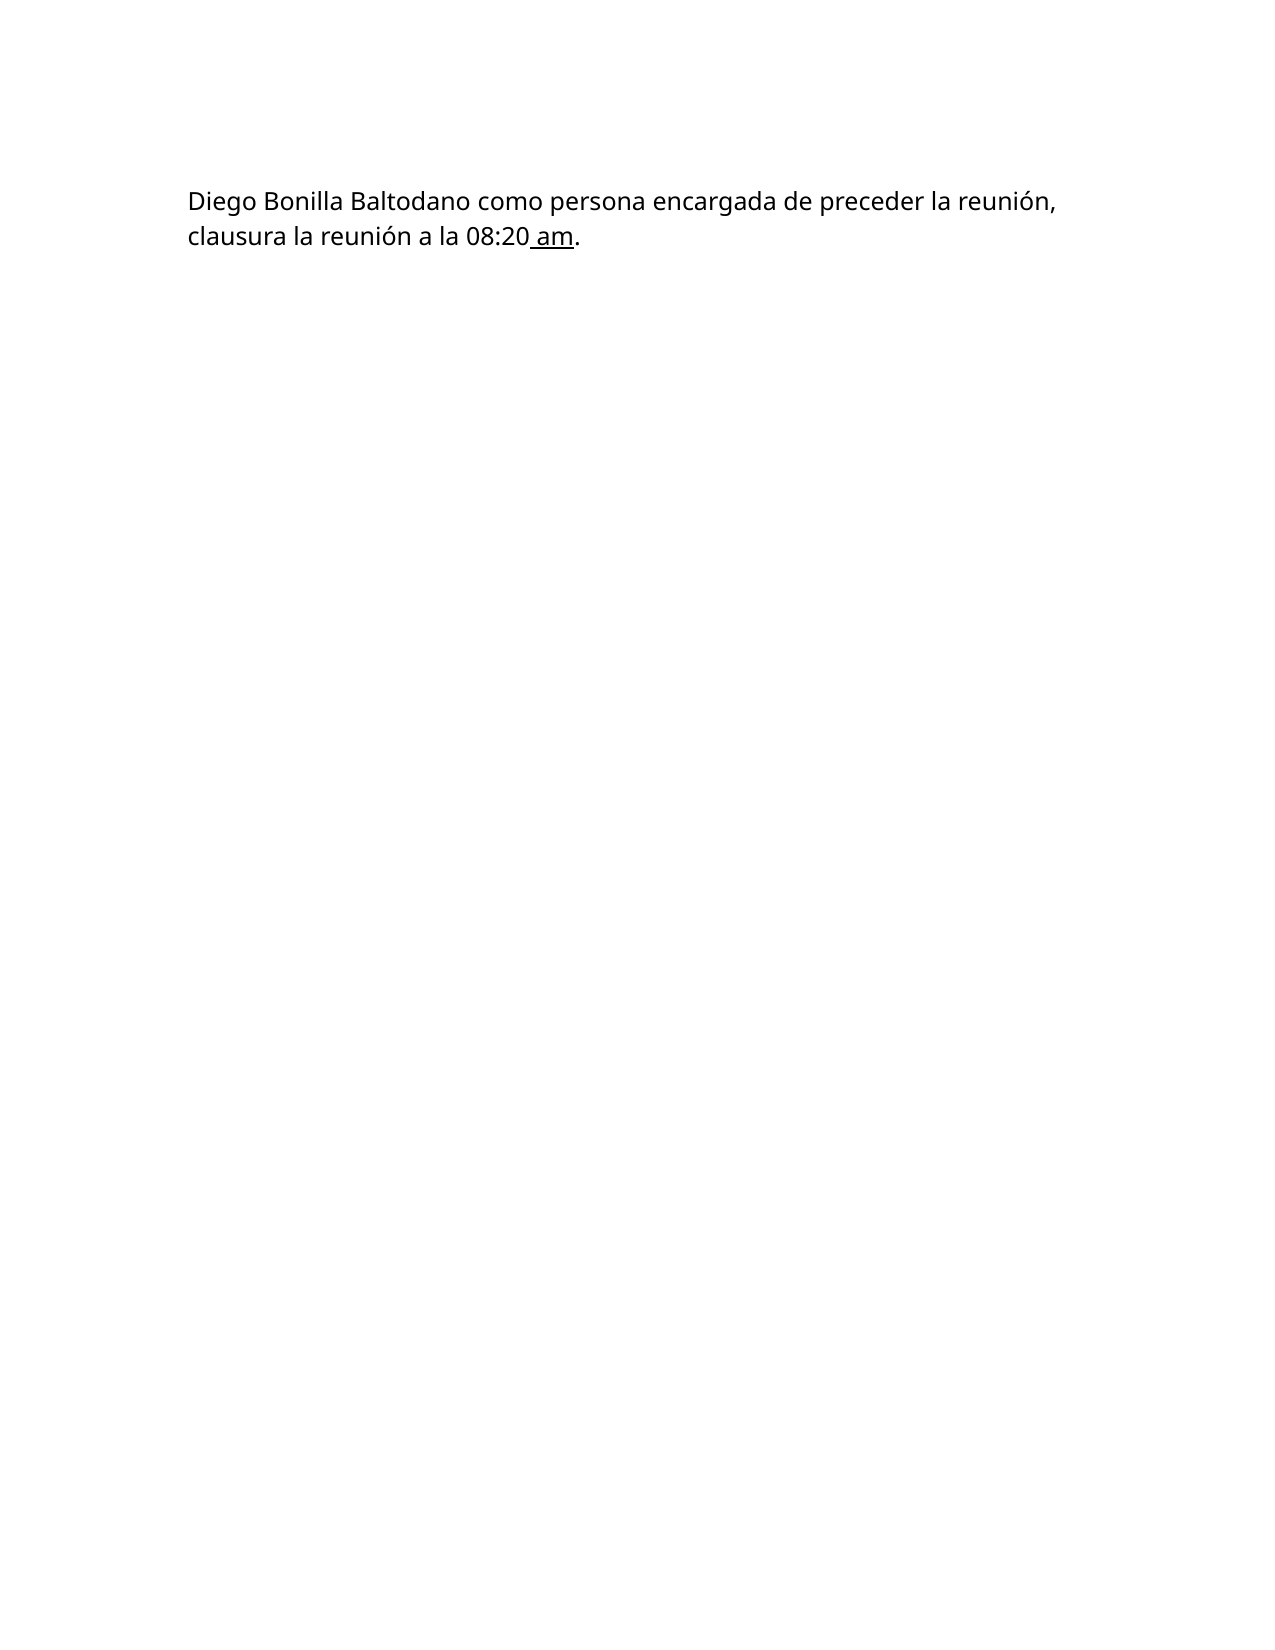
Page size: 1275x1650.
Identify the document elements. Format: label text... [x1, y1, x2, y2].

text Diego Bonilla Baltodano como persona encargada de preceder la reunión, clausura la reunión a la 08:20 am. [187, 184, 1087, 252]
